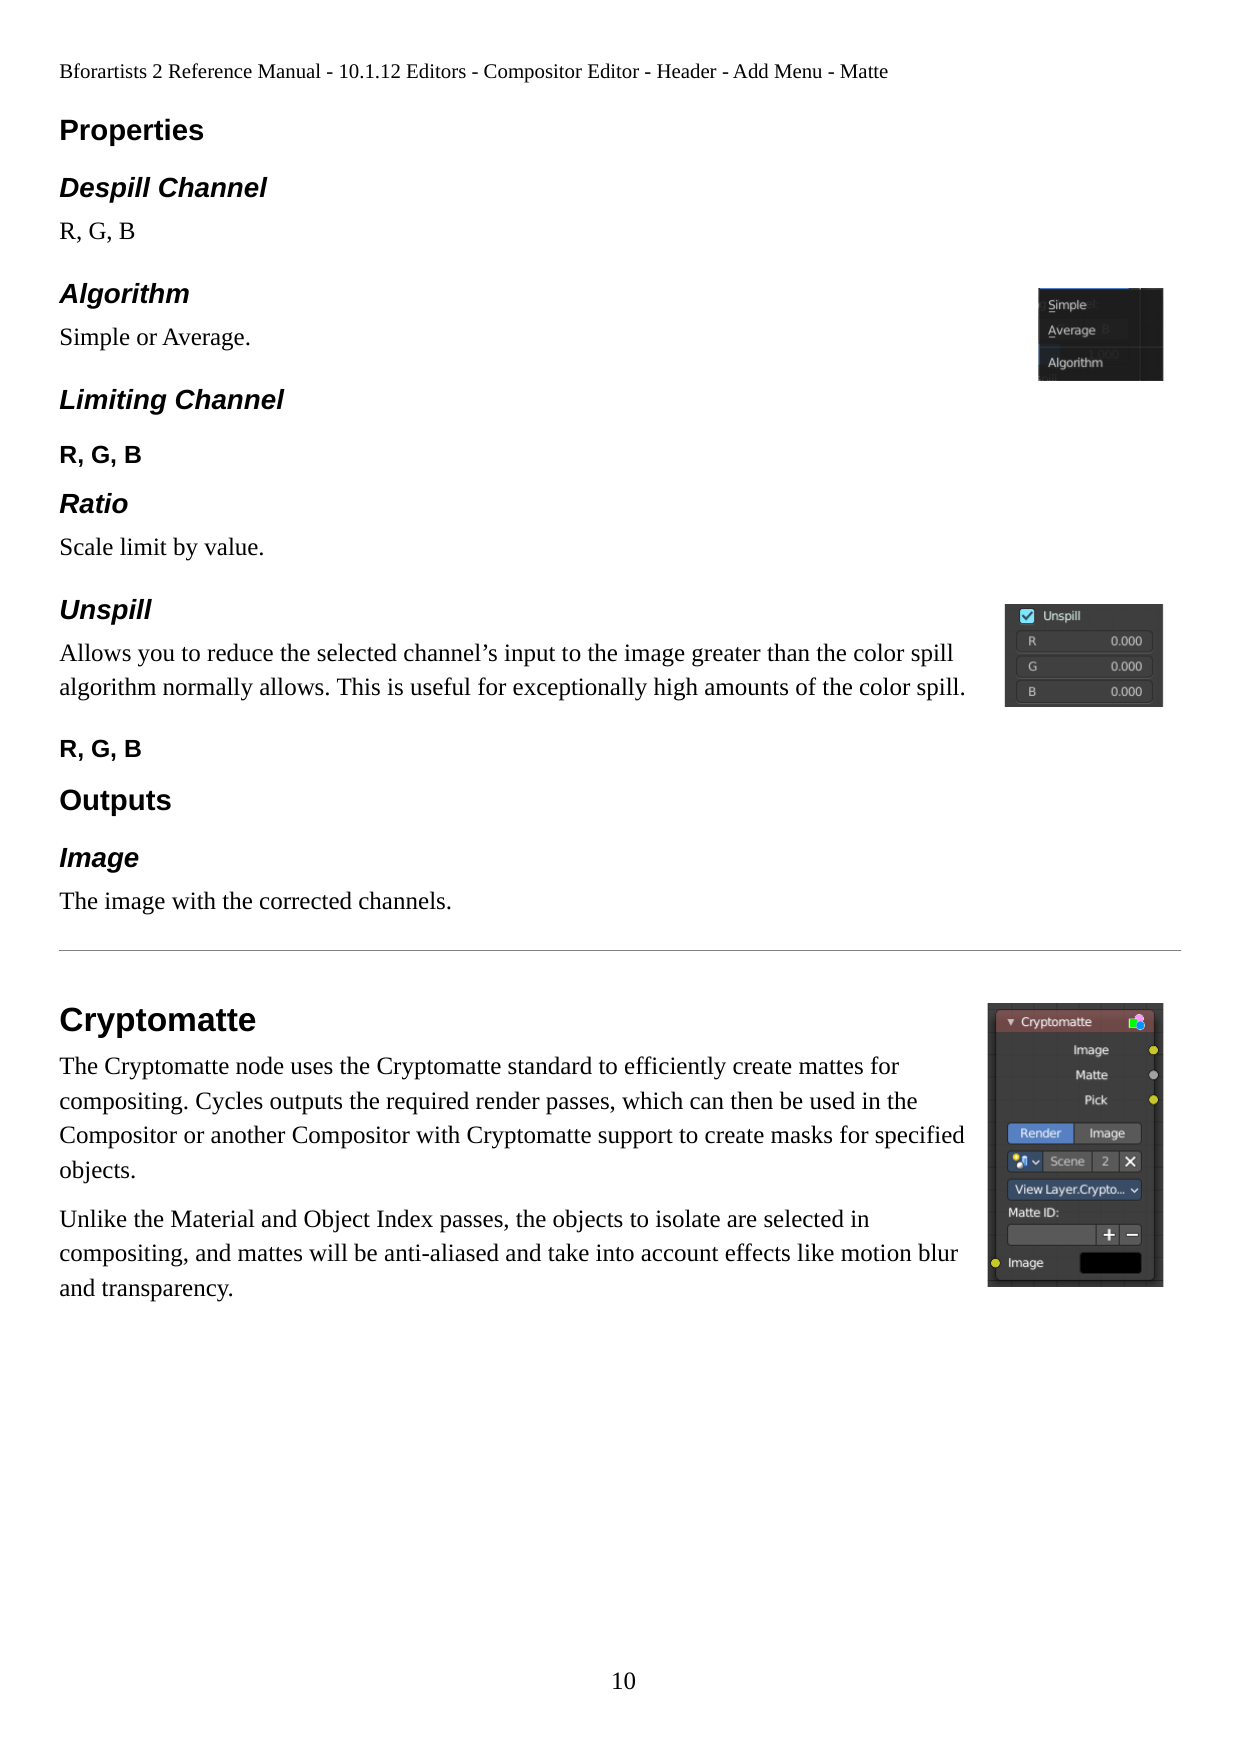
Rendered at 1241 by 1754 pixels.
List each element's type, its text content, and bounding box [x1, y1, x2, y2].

subtitle Algorithm [59, 277, 1181, 309]
text Unlike the Material and Object Index passes, the objects to isolate are selected in compositing, and mattes will be anti-aliased and take into account effects like motion blur and transparency. [59, 1204, 1181, 1302]
text Scale limit by value. [59, 532, 1181, 561]
picture [1038, 288, 1164, 381]
text R, G, B [59, 216, 1181, 244]
subtitle Image [59, 842, 1181, 874]
subtitle Cryptomatte [59, 1000, 1181, 1039]
subtitle Despill Channel [59, 171, 1181, 203]
subtitle Limiting Channel [59, 383, 1181, 415]
subtitle Outputs [59, 783, 1181, 817]
text Simple or Average. [59, 322, 1038, 350]
text [1164, 322, 1181, 350]
subtitle R, G, B [59, 734, 1181, 762]
subtitle R, G, B [59, 440, 1181, 469]
picture [1004, 604, 1164, 707]
text Allows you to reduce the selected channel’s input to the image greater than the color spill algorithm normally allows. This is useful for exceptionally high amounts of the color spill. [59, 638, 1004, 701]
text The image with the corrected channels. [59, 886, 1181, 915]
subtitle Properties [59, 113, 1181, 146]
picture [987, 1003, 1164, 1287]
subtitle Ratio [59, 487, 1181, 519]
text The Cryptomatte node uses the Cryptomatte standard to efficiently create mattes for compositing. Cycles outputs the required render passes, which can then be used in the Compositor or another Compositor with Cryptomatte support to create masks for specified objects. [59, 1051, 987, 1184]
subtitle Unspill [59, 593, 1181, 625]
